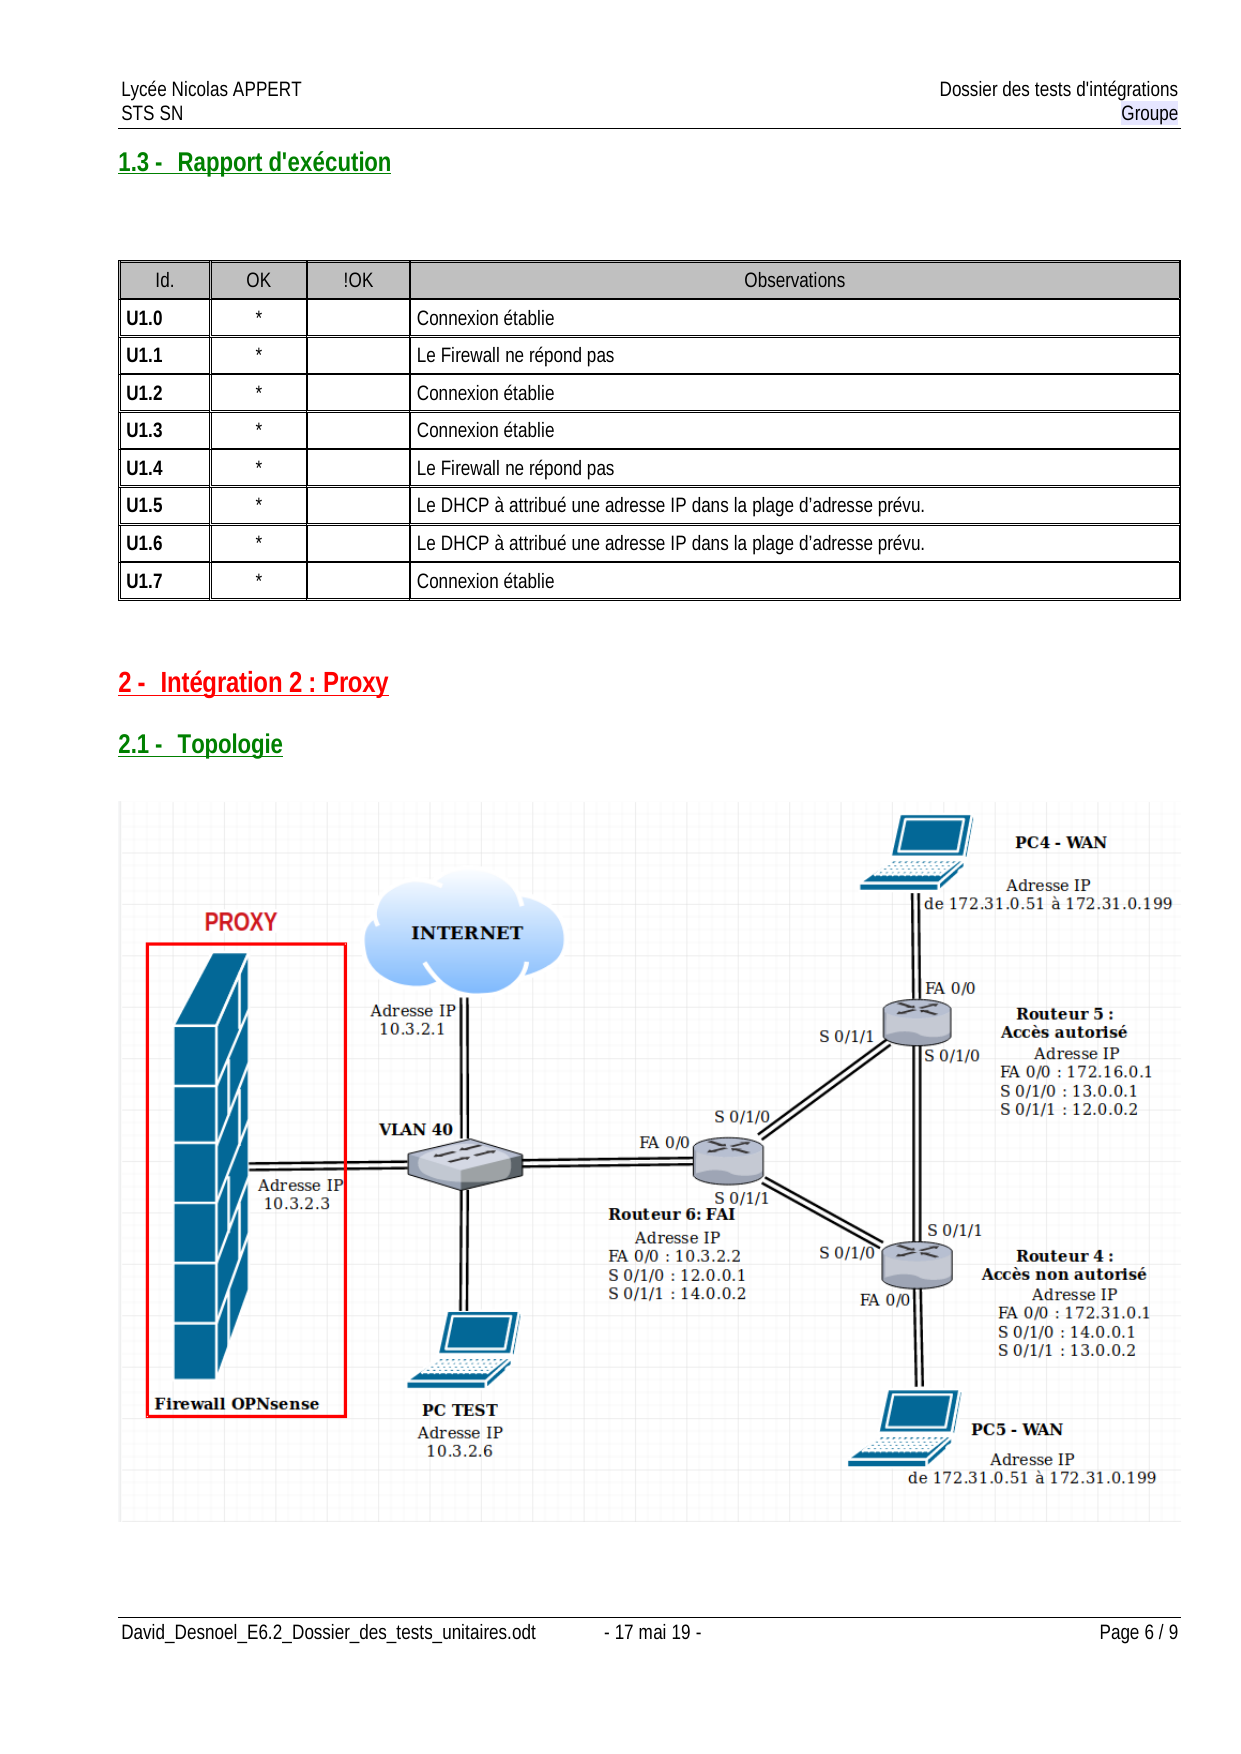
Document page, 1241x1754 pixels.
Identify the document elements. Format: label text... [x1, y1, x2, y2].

picture [118, 801, 1182, 1522]
table_cell [308, 450, 409, 485]
table_cell U1.4 [121, 450, 209, 485]
table_cell Le Firewall ne répond pas [411, 450, 1179, 485]
table_cell U1.0 [121, 300, 209, 335]
table_cell U1.3 [121, 413, 209, 448]
table_cell [308, 413, 409, 448]
table_cell * [212, 450, 306, 485]
subtitle Intégration 2 : Proxy [118, 666, 1181, 699]
table_cell Connexion établie [411, 413, 1179, 448]
table_cell U1.6 [121, 526, 209, 561]
table_header Id. [121, 263, 209, 298]
table_cell U1.5 [121, 488, 209, 523]
table_cell [308, 488, 409, 523]
table_cell Le DHCP à attribué une adresse IP dans la plage d’adresse prévu. [411, 488, 1179, 523]
table_cell [308, 300, 409, 335]
table_cell * [212, 488, 306, 523]
table_cell * [212, 563, 306, 598]
table_cell Connexion établie [411, 563, 1179, 598]
table_cell [308, 375, 409, 410]
table_cell [308, 563, 409, 598]
table_cell * [212, 526, 306, 561]
table_cell U1.7 [121, 563, 209, 598]
table_cell U1.2 [121, 375, 209, 410]
table_cell Connexion établie [411, 375, 1179, 410]
table_cell [308, 526, 409, 561]
table_cell * [212, 413, 306, 448]
table_cell Le DHCP à attribué une adresse IP dans la plage d’adresse prévu. [411, 526, 1179, 561]
table_cell [308, 338, 409, 373]
table_cell Connexion établie [411, 300, 1179, 335]
table_cell * [212, 375, 306, 410]
table_header OK [212, 263, 306, 298]
table_cell * [212, 300, 306, 335]
subtitle Topologie [118, 728, 1181, 759]
table_cell U1.1 [121, 338, 209, 373]
subtitle Rapport d'exécution [118, 145, 1181, 176]
table_header Observations [411, 263, 1179, 298]
table_cell Le Firewall ne répond pas [411, 338, 1179, 373]
table_cell * [212, 338, 306, 373]
table_header !OK [308, 263, 409, 298]
